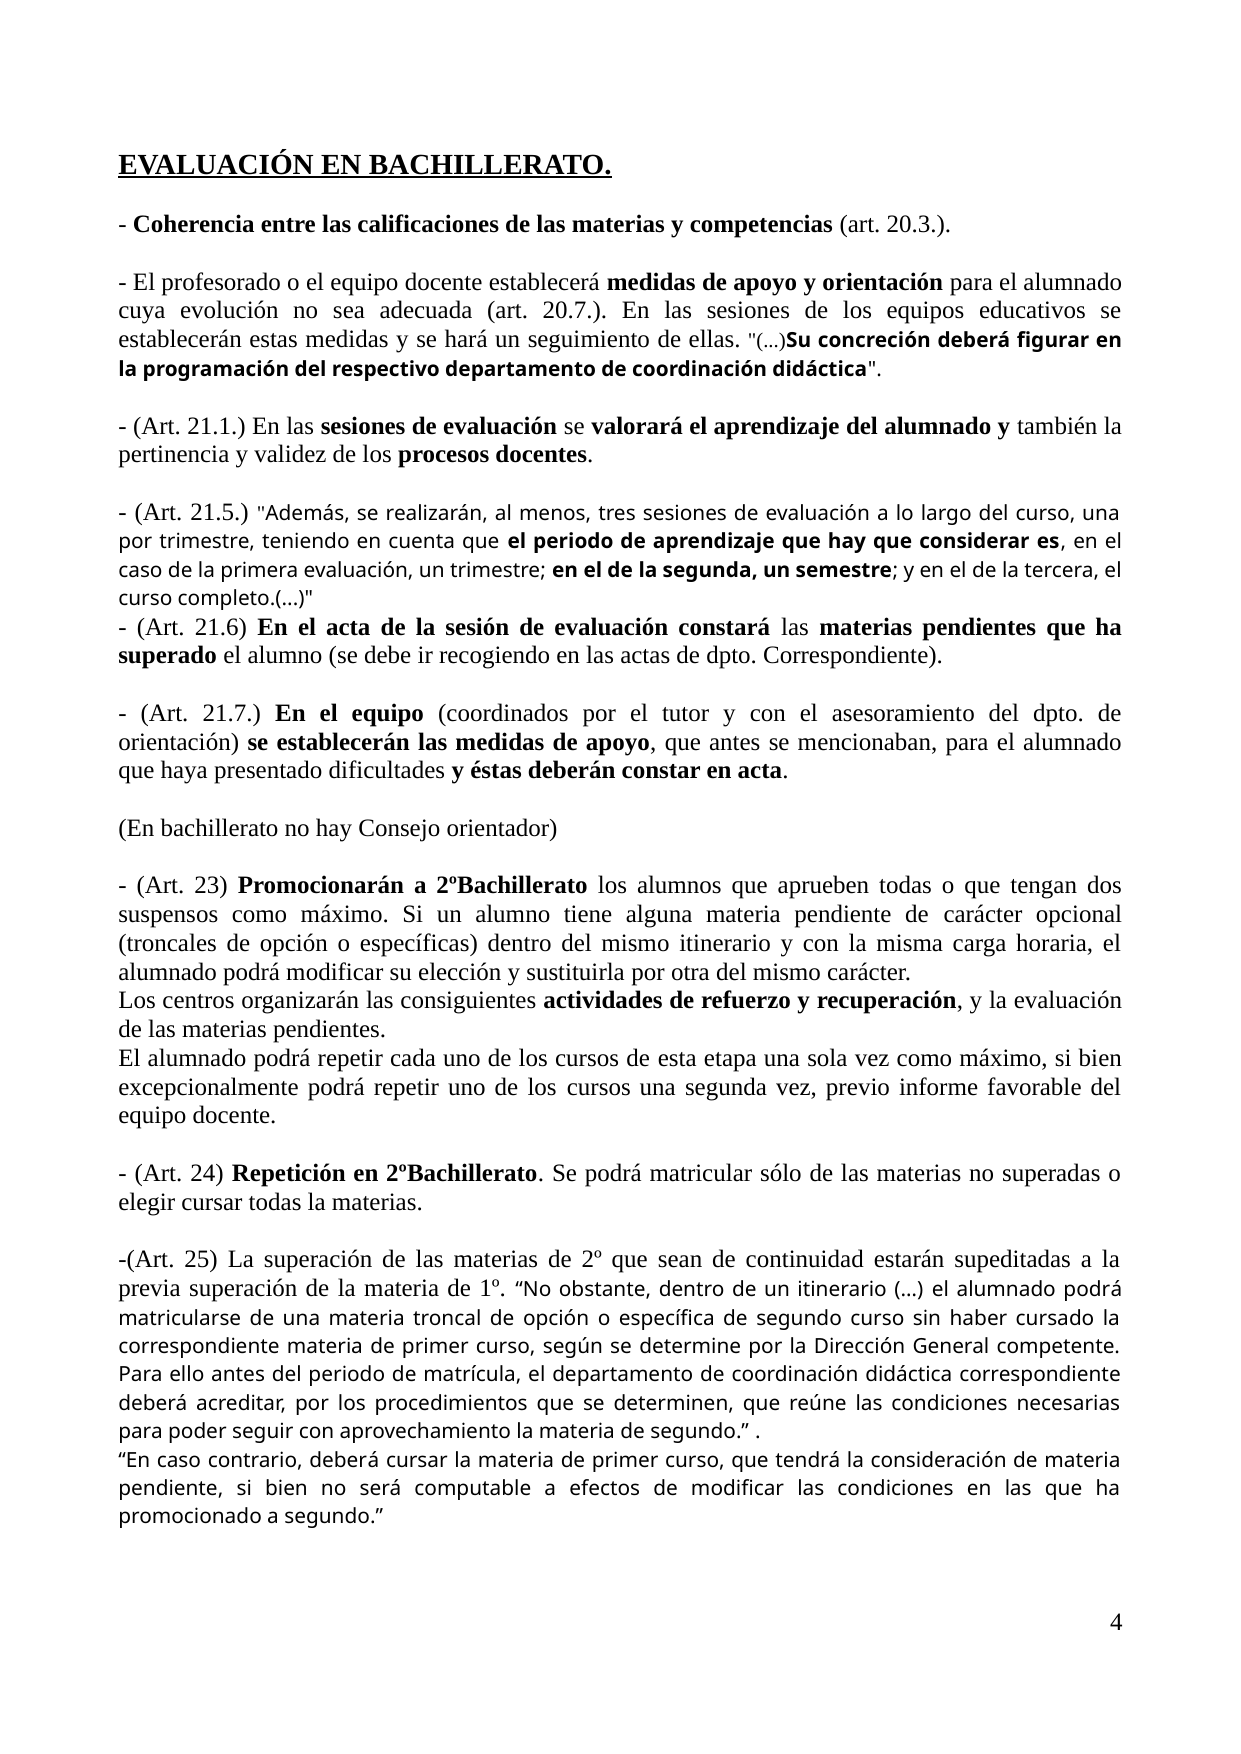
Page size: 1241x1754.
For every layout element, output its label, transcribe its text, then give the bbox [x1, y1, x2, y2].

text EVALUACIÓN EN BACHILLERATO. [118, 147, 1122, 180]
text - (Art. 21.5.) "Además, se realizarán, al menos, tres sesiones de evaluación a lo largo del curso, una por trimestre, teniendo en cuenta que el periodo de aprendizaje que hay que considerar es, en el caso de la primera evaluación, un trimestre; en el de la segunda, un semestre; y en el de la tercera, el curso completo.(...)" [118, 497, 1122, 612]
text - Coherencia entre las calificaciones de las materias y competencias (art. 20.3.). [118, 209, 1122, 238]
text (En bachillerato no hay Consejo orientador) [118, 813, 1122, 842]
text - El profesorado o el equipo docente establecerá medidas de apoyo y orientación para el alumnado cuya evolución no sea adecuada (art. 20.7.). En las sesiones de los equipos educativos se establecerán estas medidas y se hará un seguimiento de ellas. "(...)Su concreción deberá figurar en la programación del respectivo departamento de coordinación didáctica". [118, 267, 1122, 382]
text -(Art. 25) La superación de las materias de 2º que sean de continuidad estarán supeditadas a la previa superación de la materia de 1º. “No obstante, dentro de un itinerario (…) el alumnado podrá matricularse de una materia troncal de opción o específica de segundo curso sin haber cursado la correspondiente materia de primer curso, según se determine por la Dirección General competente. Para ello antes del periodo de matrícula, el departamento de coordinación didáctica correspondiente deberá acreditar, por los procedimientos que se determinen, que reúne las condiciones necesarias para poder seguir con aprovechamiento la materia de segundo.” . [118, 1244, 1122, 1445]
text - (Art. 24) Repetición en 2ºBachillerato. Se podrá matricular sólo de las materias no superadas o elegir cursar todas la materias. [118, 1158, 1122, 1216]
text El alumnado podrá repetir cada uno de los cursos de esta etapa una sola vez como máximo, si bien excepcionalmente podrá repetir uno de los cursos una segunda vez, previo informe favorable del equipo docente. [118, 1043, 1122, 1129]
text - (Art. 21.7.) En el equipo (coordinados por el tutor y con el asesoramiento del dpto. de orientación) se establecerán las medidas de apoyo, que antes se mencionaban, para el alumnado que haya presentado dificultades y éstas deberán constar en acta. [118, 698, 1122, 784]
text “En caso contrario, deberá cursar la materia de primer curso, que tendrá la consideración de materia pendiente, si bien no será computable a efectos de modificar las condiciones en las que ha promocionado a segundo.” [118, 1445, 1122, 1530]
text - (Art. 21.1.) En las sesiones de evaluación se valorará el aprendizaje del alumnado y también la pertinencia y validez de los procesos docentes. [118, 411, 1122, 468]
text Los centros organizarán las consiguientes actividades de refuerzo y recuperación, y la evaluación de las materias pendientes. [118, 986, 1122, 1043]
text - (Art. 23) Promocionarán a 2ºBachillerato los alumnos que aprueben todas o que tengan dos suspensos como máximo. Si un alumno tiene alguna materia pendiente de carácter opcional (troncales de opción o específicas) dentro del mismo itinerario y con la misma carga horaria, el alumnado podrá modificar su elección y sustituirla por otra del mismo carácter. [118, 871, 1122, 986]
text - (Art. 21.6) En el acta de la sesión de evaluación constará las materias pendientes que ha superado el alumno (se debe ir recogiendo en las actas de dpto. Correspondiente). [118, 612, 1122, 669]
